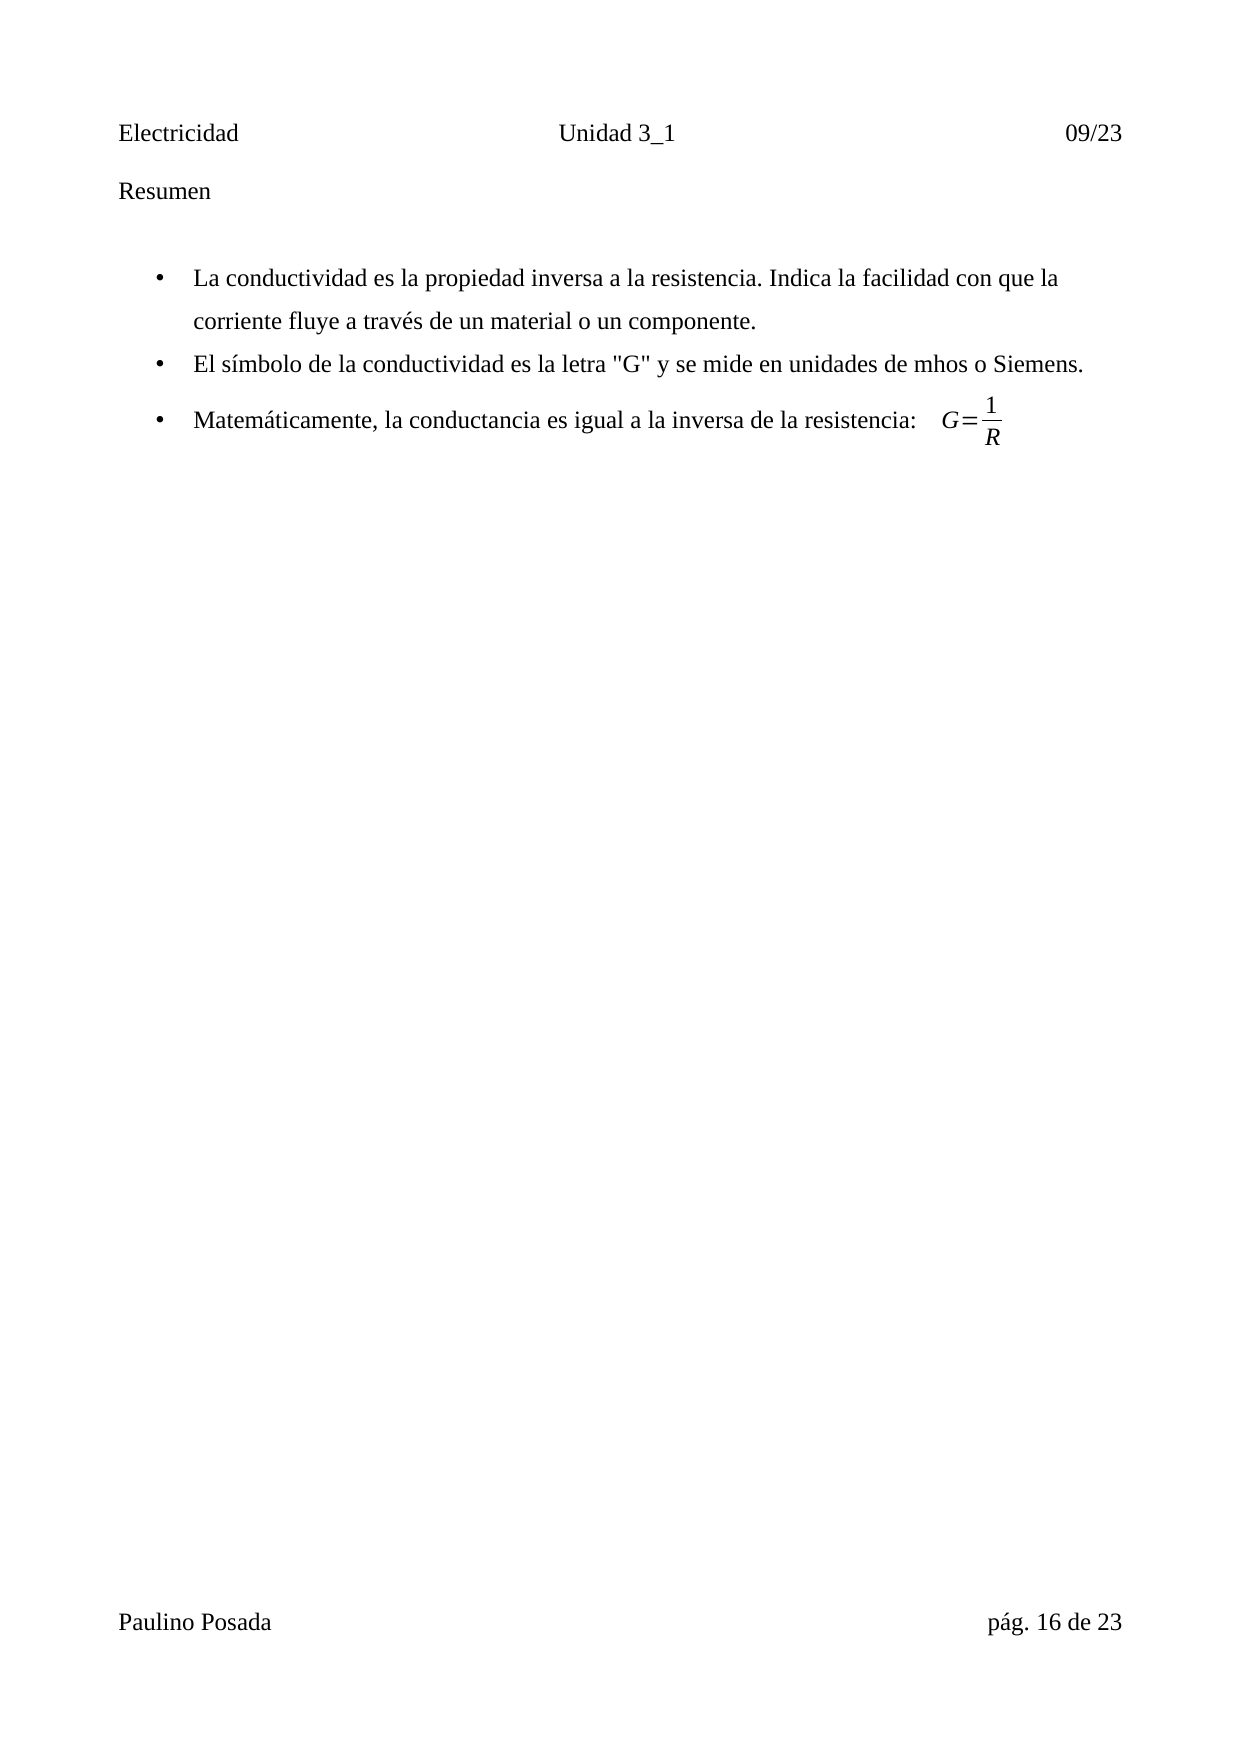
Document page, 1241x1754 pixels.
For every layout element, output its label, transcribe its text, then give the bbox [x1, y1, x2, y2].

text Resumen [118, 176, 1122, 205]
list El símbolo de la conductividad es la letra "G" y se mide en unidades de mhos o Siemens. [156, 349, 1122, 378]
list La conductividad es la propiedad inversa a la resistencia. Indica la facilidad con que la corriente fluye a través de un material o un componente. [156, 263, 1122, 334]
list Matemáticamente, la conductancia es igual a la inversa de la resistencia: [156, 392, 1122, 451]
